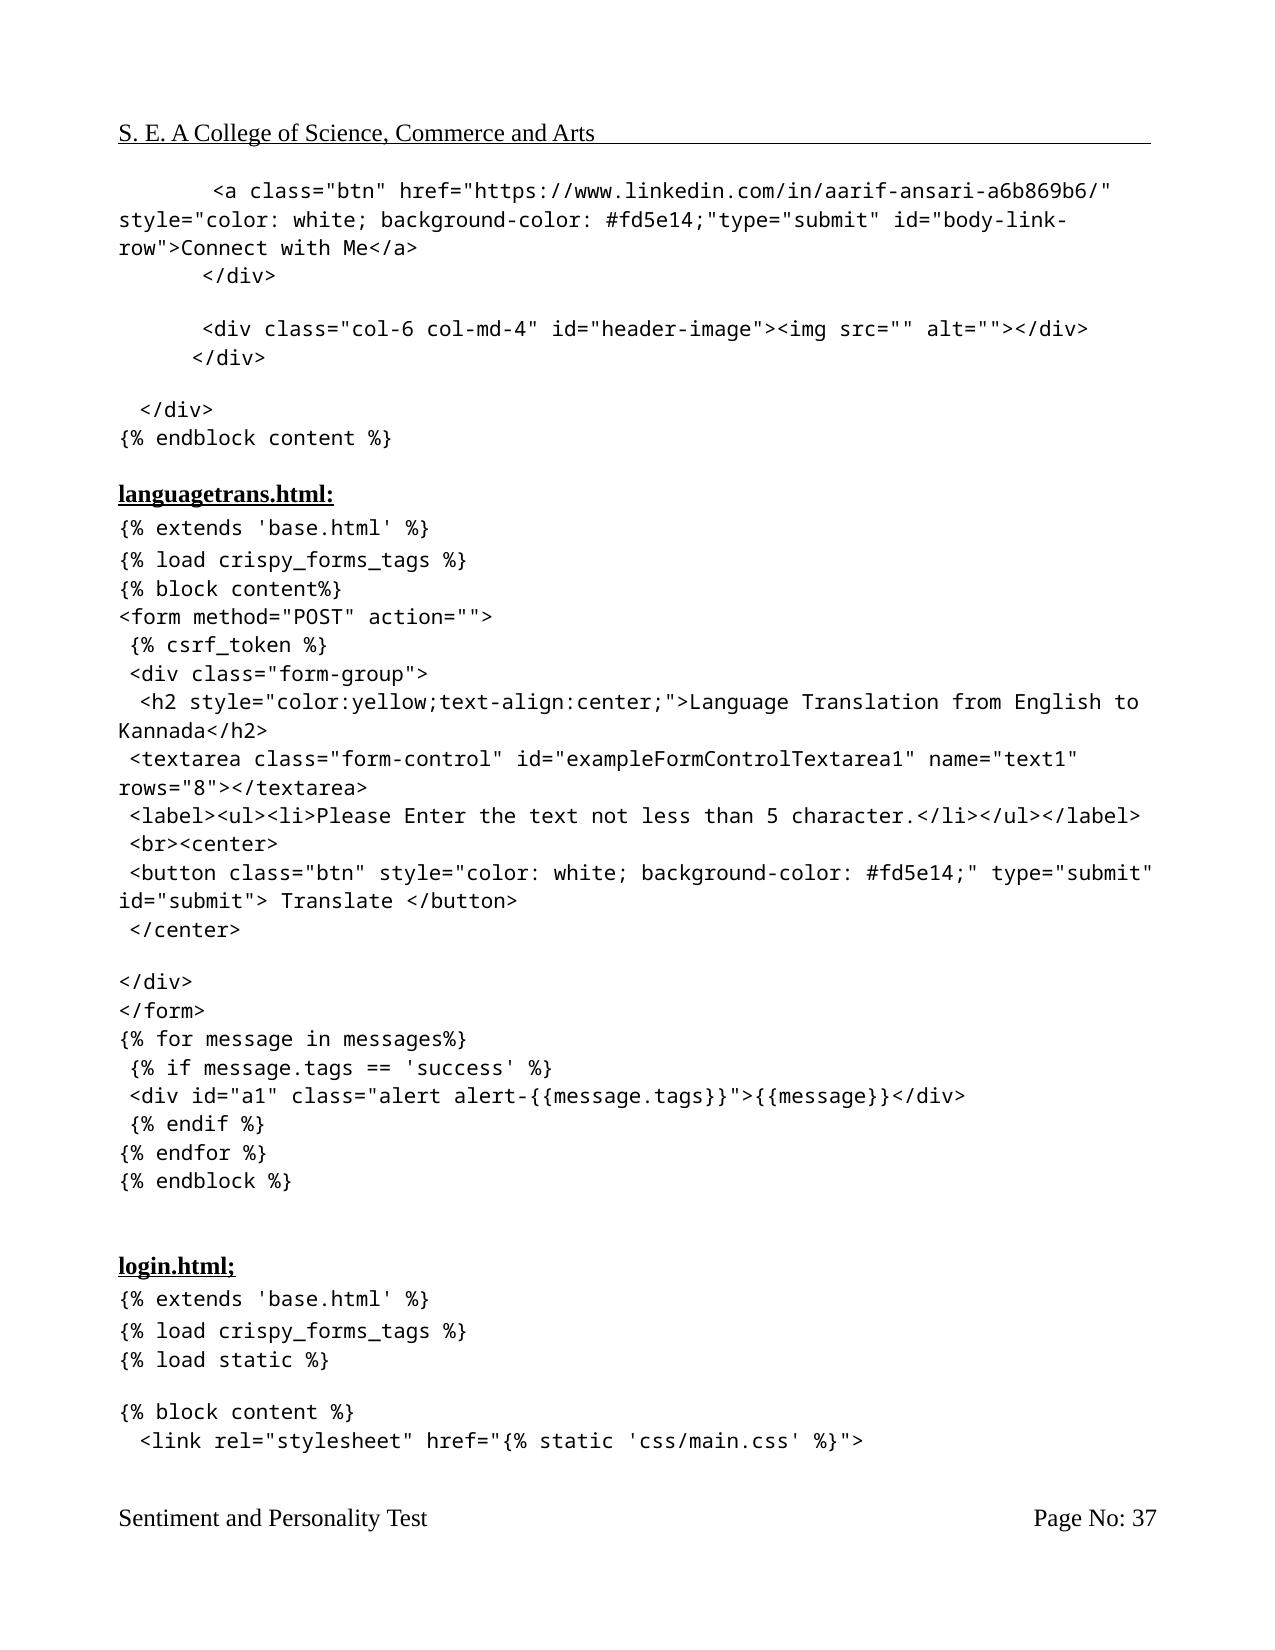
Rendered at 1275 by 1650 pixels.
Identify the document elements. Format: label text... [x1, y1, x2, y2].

text <a class="btn" href="https://www.linkedin.com/in/aarif-ansari-a6b869b6/" style="color: white; background-color: #fd5e14;"type="submit" id="body-link-row">Connect with Me</a> [118, 176, 1157, 262]
text </div> [118, 395, 1157, 423]
text {% load crispy_forms_tags %} [118, 545, 1157, 574]
text <div class="form-group"> [118, 659, 1157, 687]
text <br><center> [118, 829, 1157, 858]
text </div> [118, 967, 1157, 996]
text {% endfor %} [118, 1138, 1157, 1166]
text </div> [118, 343, 1157, 371]
text <link rel="stylesheet" href="{% static 'css/main.css' %}"> [118, 1426, 1157, 1454]
text <h2 style="color:yellow;text-align:center;">Language Translation from English to Kannada</h2> [118, 687, 1157, 744]
text {% block content %} [118, 1397, 1157, 1426]
text </form> [118, 996, 1157, 1024]
text {% if message.tags == 'success' %} [118, 1053, 1157, 1081]
text <div class="col-6 col-md-4" id="header-image"><img src="" alt=""></div> [118, 314, 1157, 343]
text {% for message in messages%} [118, 1024, 1157, 1053]
text {% load crispy_forms_tags %} [118, 1317, 1157, 1345]
text {% endblock content %} [118, 423, 1157, 452]
text {% endblock %} [118, 1166, 1157, 1195]
text <div id="a1" class="alert alert-{{message.tags}}">{{message}}</div> [118, 1081, 1157, 1109]
text {% csrf_token %} [118, 631, 1157, 659]
text languagetrans.html: [118, 479, 1157, 508]
text <button class="btn" style="color: white; background-color: #fd5e14;" type="submit" id="submit"> Translate </button> [118, 858, 1157, 915]
text <textarea class="form-control" id="exampleFormControlTextarea1" name="text1" rows="8"></textarea> [118, 744, 1157, 801]
text </div> [118, 262, 1157, 290]
text <label><ul><li>Please Enter the text not less than 5 character.</li></ul></label> [118, 801, 1157, 829]
text </center> [118, 915, 1157, 943]
text {% endif %} [118, 1109, 1157, 1138]
text {% block content%} [118, 574, 1157, 602]
text <form method="POST" action=""> [118, 602, 1157, 631]
text {% extends 'base.html' %} [118, 513, 1157, 541]
text login.html; [118, 1251, 1157, 1280]
text {% extends 'base.html' %} [118, 1284, 1157, 1312]
text {% load static %} [118, 1345, 1157, 1373]
